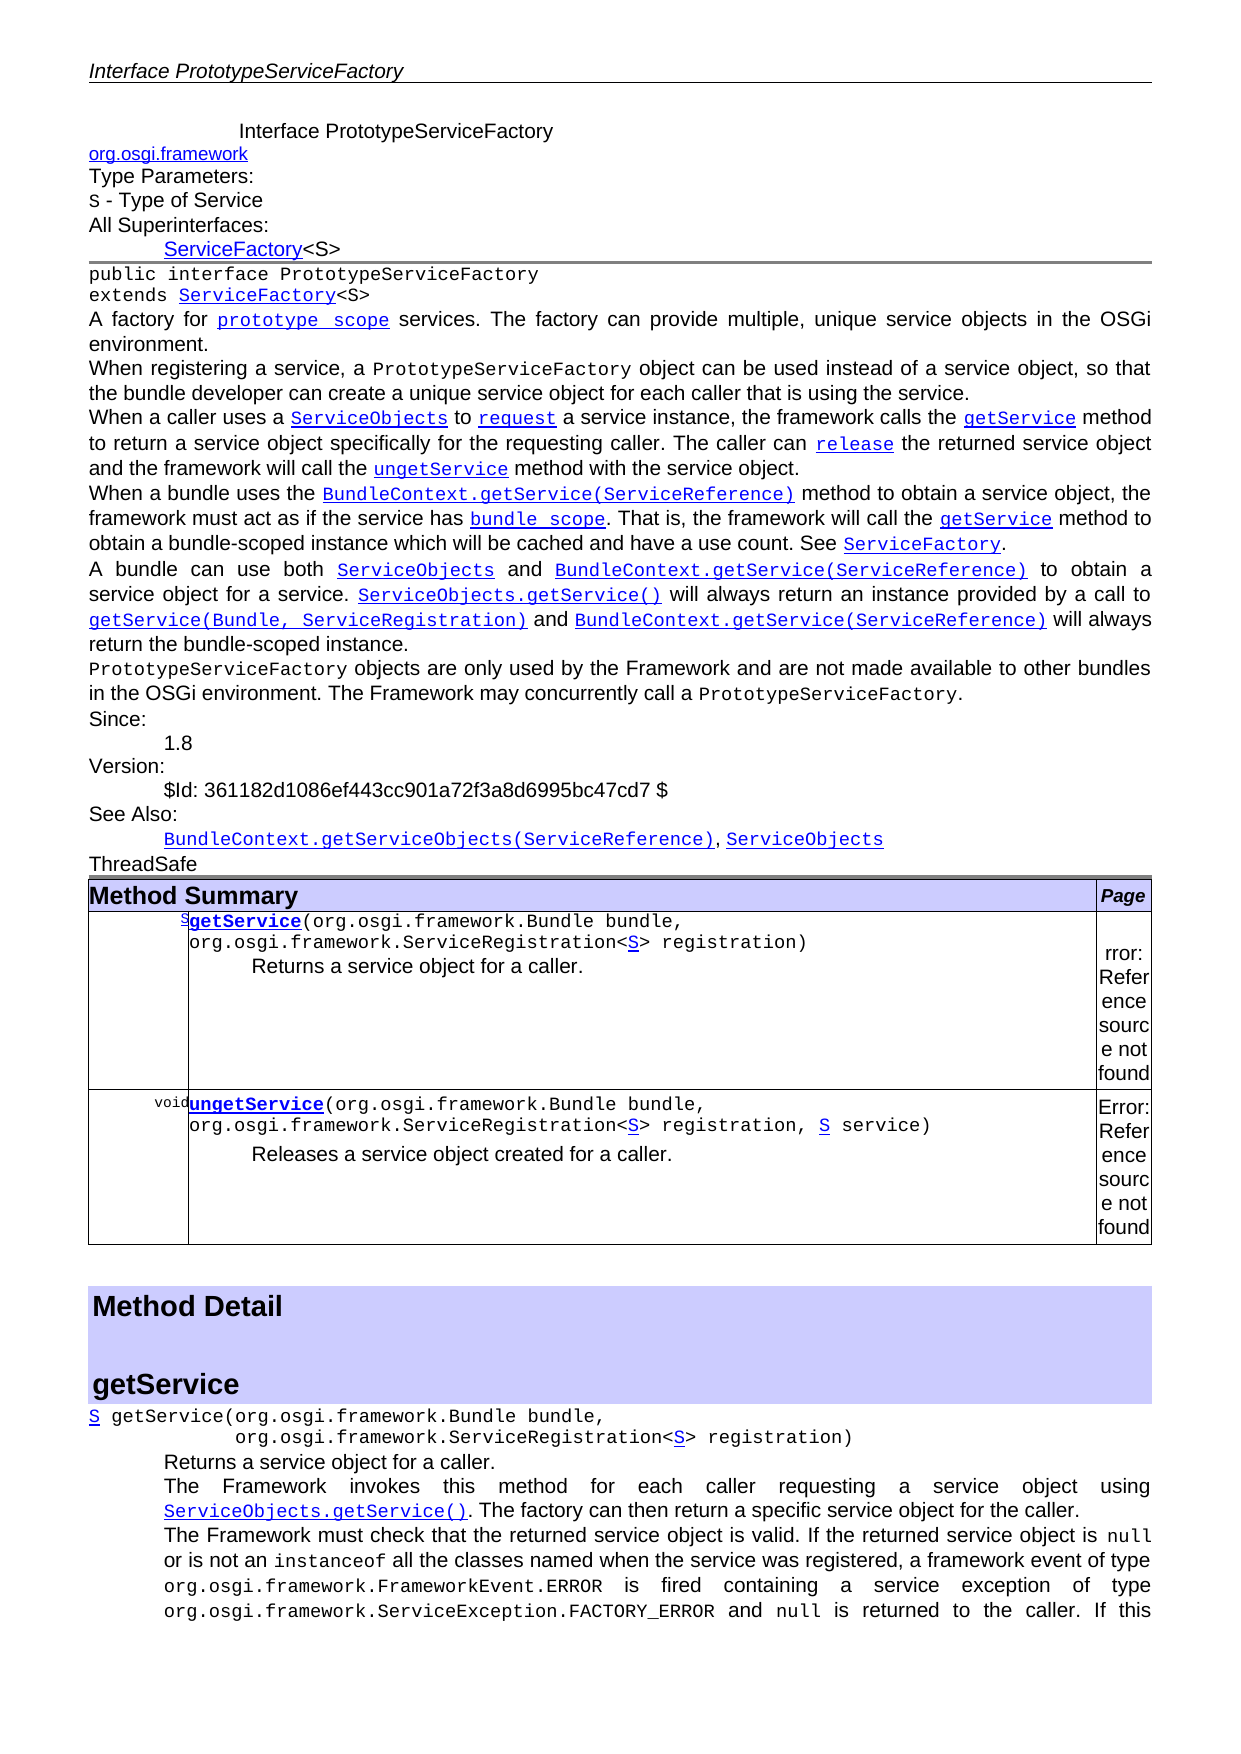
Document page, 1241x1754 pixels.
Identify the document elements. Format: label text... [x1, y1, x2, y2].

text When a caller uses a ServiceObjects to request a service instance, the framework calls the getService method to return a service object specifically for the requesting caller. The caller can release the returned service object and the framework will call the ungetService method with the service object. [88, 405, 1152, 481]
text PrototypeServiceFactory objects are only used by the Framework and are not made available to other bundles in the OSGi environment. The Framework may concurrently call a PrototypeServiceFactory. [88, 656, 1152, 706]
subtitle All Superinterfaces: [88, 213, 1152, 237]
table_header Page [1097, 880, 1151, 911]
table_cell Error: Reference source not found [1097, 1090, 1151, 1243]
text org.osgi.framework [88, 142, 1152, 164]
text Version: [88, 754, 1152, 778]
table_cell getService(org.osgi.framework.Bundle bundle, org.osgi.framework.ServiceRegistration<S> registration) Returns a service object for a caller. [189, 912, 1096, 1089]
text When registering a service, a PrototypeServiceFactory object can be used instead of a service object, so that the bundle developer can create a unique service object for each caller that is using the service. [88, 356, 1152, 405]
text BundleContext.getServiceObjects(ServiceReference), ServiceObjects [163, 826, 1152, 851]
text Interface PrototypeServiceFactory [238, 118, 1152, 142]
table_cell Error: Reference source not found [1097, 912, 1151, 1089]
text A factory for prototype scope services. The factory can provide multiple, unique service objects in the OSGi environment. [88, 307, 1152, 356]
text Since: [88, 706, 1152, 730]
text ServiceFactory<S> [163, 237, 1152, 261]
table_cell ungetService(org.osgi.framework.Bundle bundle, org.osgi.framework.ServiceRegistration<S> registration, S service) Releases a service object created for a caller. [189, 1090, 1096, 1243]
text When a bundle uses the BundleContext.getService(ServiceReference) method to obtain a service object, the framework must act as if the service has bundle scope. That is, the framework will call the getService method to obtain a bundle-scoped instance which will be cached and have a use count. See ServiceFactory. [88, 481, 1152, 556]
text 1.8 [163, 730, 1152, 754]
text Returns a service object for a caller. [163, 1449, 1152, 1473]
subtitle getService [90, 1363, 1151, 1403]
text extends ServiceFactory<S> [88, 286, 1152, 307]
subtitle Method Detail [90, 1287, 1151, 1323]
table_header Method Summary [89, 880, 1096, 911]
text ThreadSafe [88, 851, 1152, 875]
text S getService(org.osgi.framework.Bundle bundle, org.osgi.framework.ServiceRegistration<S> registration) [88, 1407, 1152, 1449]
table_cell void [89, 1090, 188, 1243]
text $Id: 361182d1086ef443cc901a72f3a8d6995bc47cd7 $ [163, 778, 1152, 802]
text A bundle can use both ServiceObjects and BundleContext.getService(ServiceReference) to obtain a service object for a service. ServiceObjects.getService() will always return an instance provided by a call to getService(Bundle, ServiceRegistration) and BundleContext.getService(ServiceReference) will always return the bundle-scoped instance. [88, 556, 1152, 656]
text S - Type of Service [88, 188, 1152, 213]
text Type Parameters: [88, 164, 1152, 188]
text The Framework invokes this method for each caller requesting a service object using ServiceObjects.getService(). The factory can then return a specific service object for the caller. [163, 1473, 1152, 1523]
table_cell S [89, 912, 188, 1089]
text public interface PrototypeServiceFactory [88, 264, 1152, 286]
text The Framework must check that the returned service object is valid. If the returned service object is null or is not an instanceof all the classes named when the service was registered, a framework event of type org.osgi.framework.FrameworkEvent.ERROR is fired containing a service exception of type org.osgi.framework.ServiceException.FACTORY_ERROR and null is returned to the caller. If this [163, 1523, 1152, 1623]
text See Also: [88, 802, 1152, 826]
